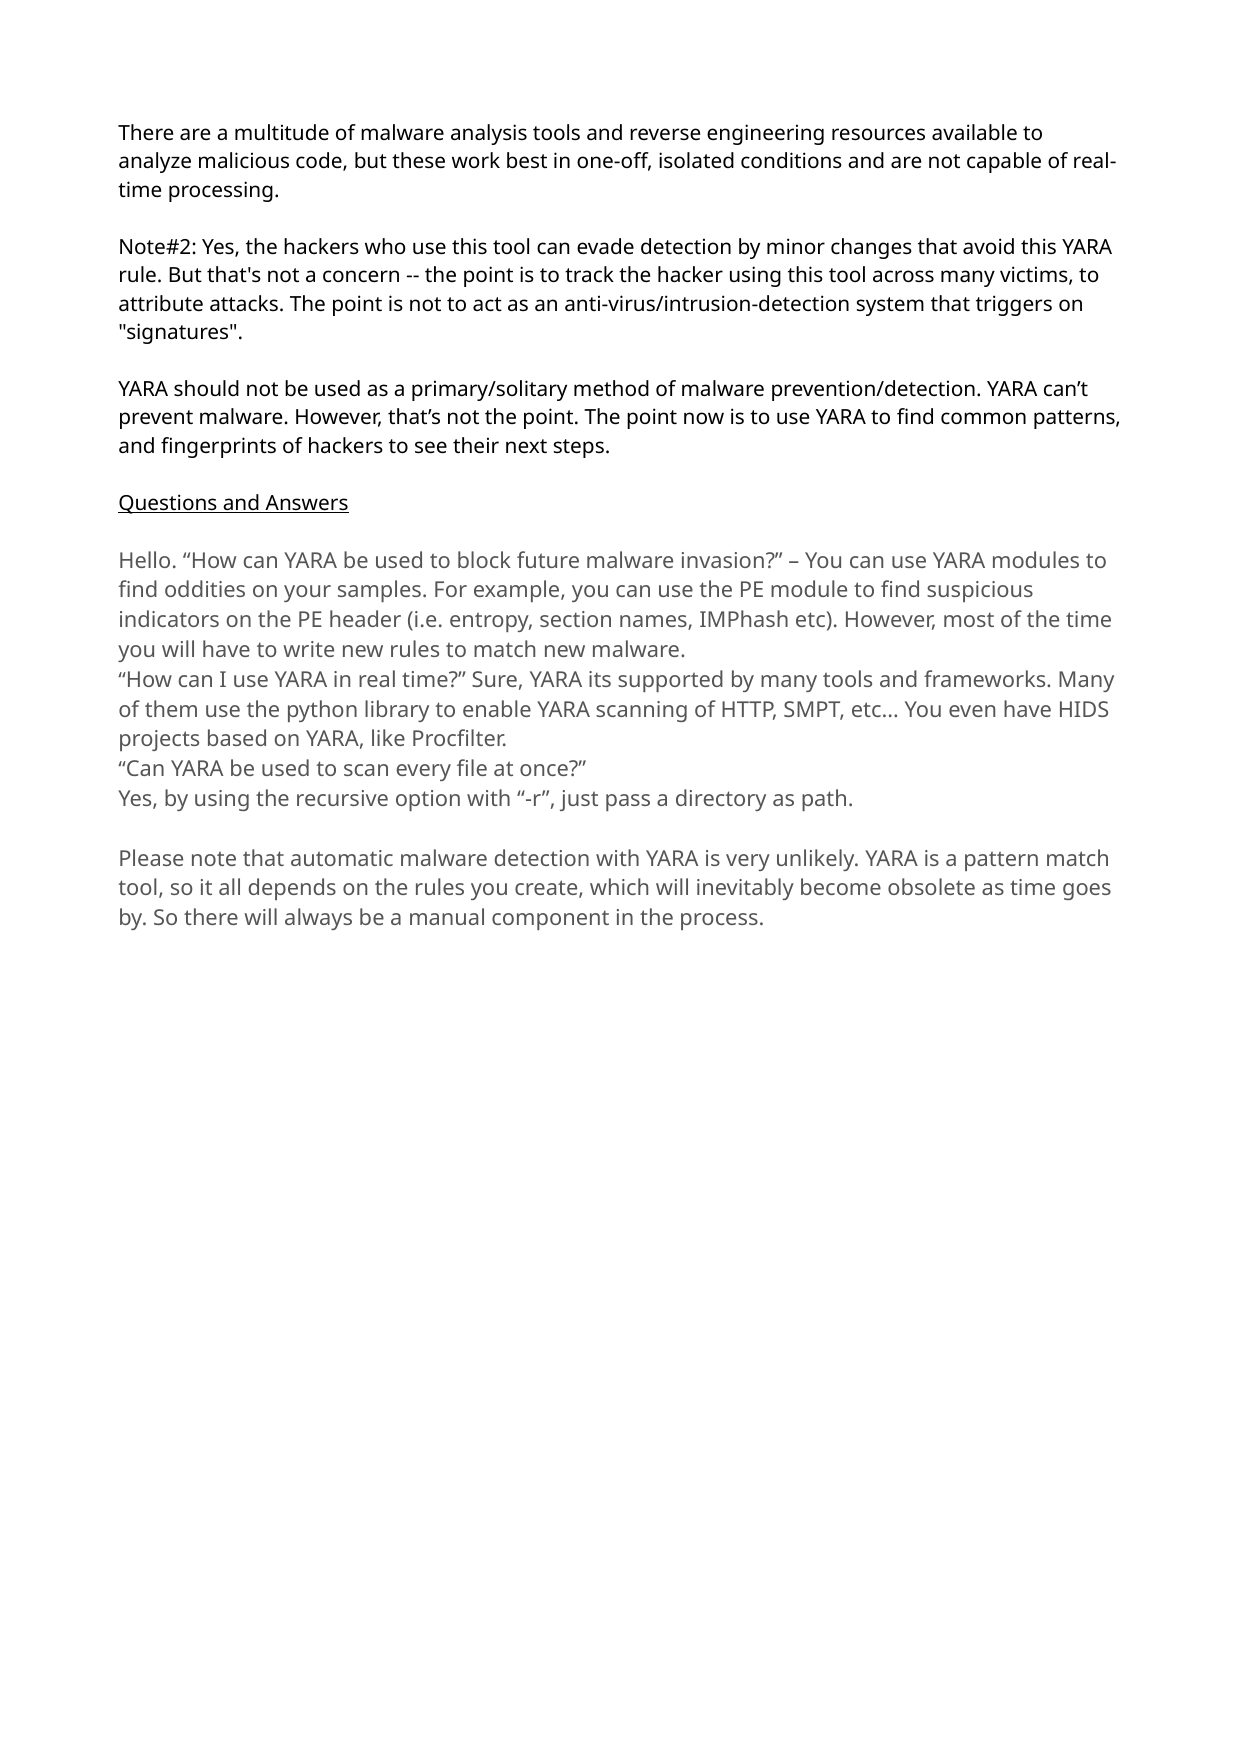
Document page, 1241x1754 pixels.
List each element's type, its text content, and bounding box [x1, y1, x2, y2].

text Hello. “How can YARA be used to block future malware invasion?” – You can use YARA modules to find oddities on your samples. For example, you can use the PE module to find suspicious indicators on the PE header (i.e. entropy, section names, IMPhash etc). However, most of the time you will have to write new rules to match new malware. “How can I use YARA in real time?” Sure, YARA its supported by many tools and frameworks. Many of them use the python library to enable YARA scanning of HTTP, SMPT, etc… You even have HIDS projects based on YARA, like Procfilter. “Can YARA be used to scan every file at once?” Yes, by using the recursive option with “-r”, just pass a directory as path. [118, 545, 1122, 813]
text Note#2: Yes, the hackers who use this tool can evade detection by minor changes that avoid this YARA rule. But that's not a concern -- the point is to track the hacker using this tool across many victims, to attribute attacks. The point is not to act as an anti-virus/intrusion-detection system that triggers on "signatures". [118, 232, 1122, 346]
text There are a multitude of malware analysis tools and reverse engineering resources available to analyze malicious code, but these work best in one-off, isolated conditions and are not capable of real-time processing. [118, 118, 1122, 203]
text Please note that automatic malware detection with YARA is very unlikely. YARA is a pattern match tool, so it all depends on the rules you create, which will inevitably become obsolete as time goes by. So there will always be a manual component in the process. [118, 843, 1122, 932]
text YARA should not be used as a primary/solitary method of malware prevention/detection. YARA can’t prevent malware. However, that’s not the point. The point now is to use YARA to find common patterns, and fingerprints of hackers to see their next steps. [118, 374, 1122, 459]
text Questions and Answers [118, 488, 1122, 516]
